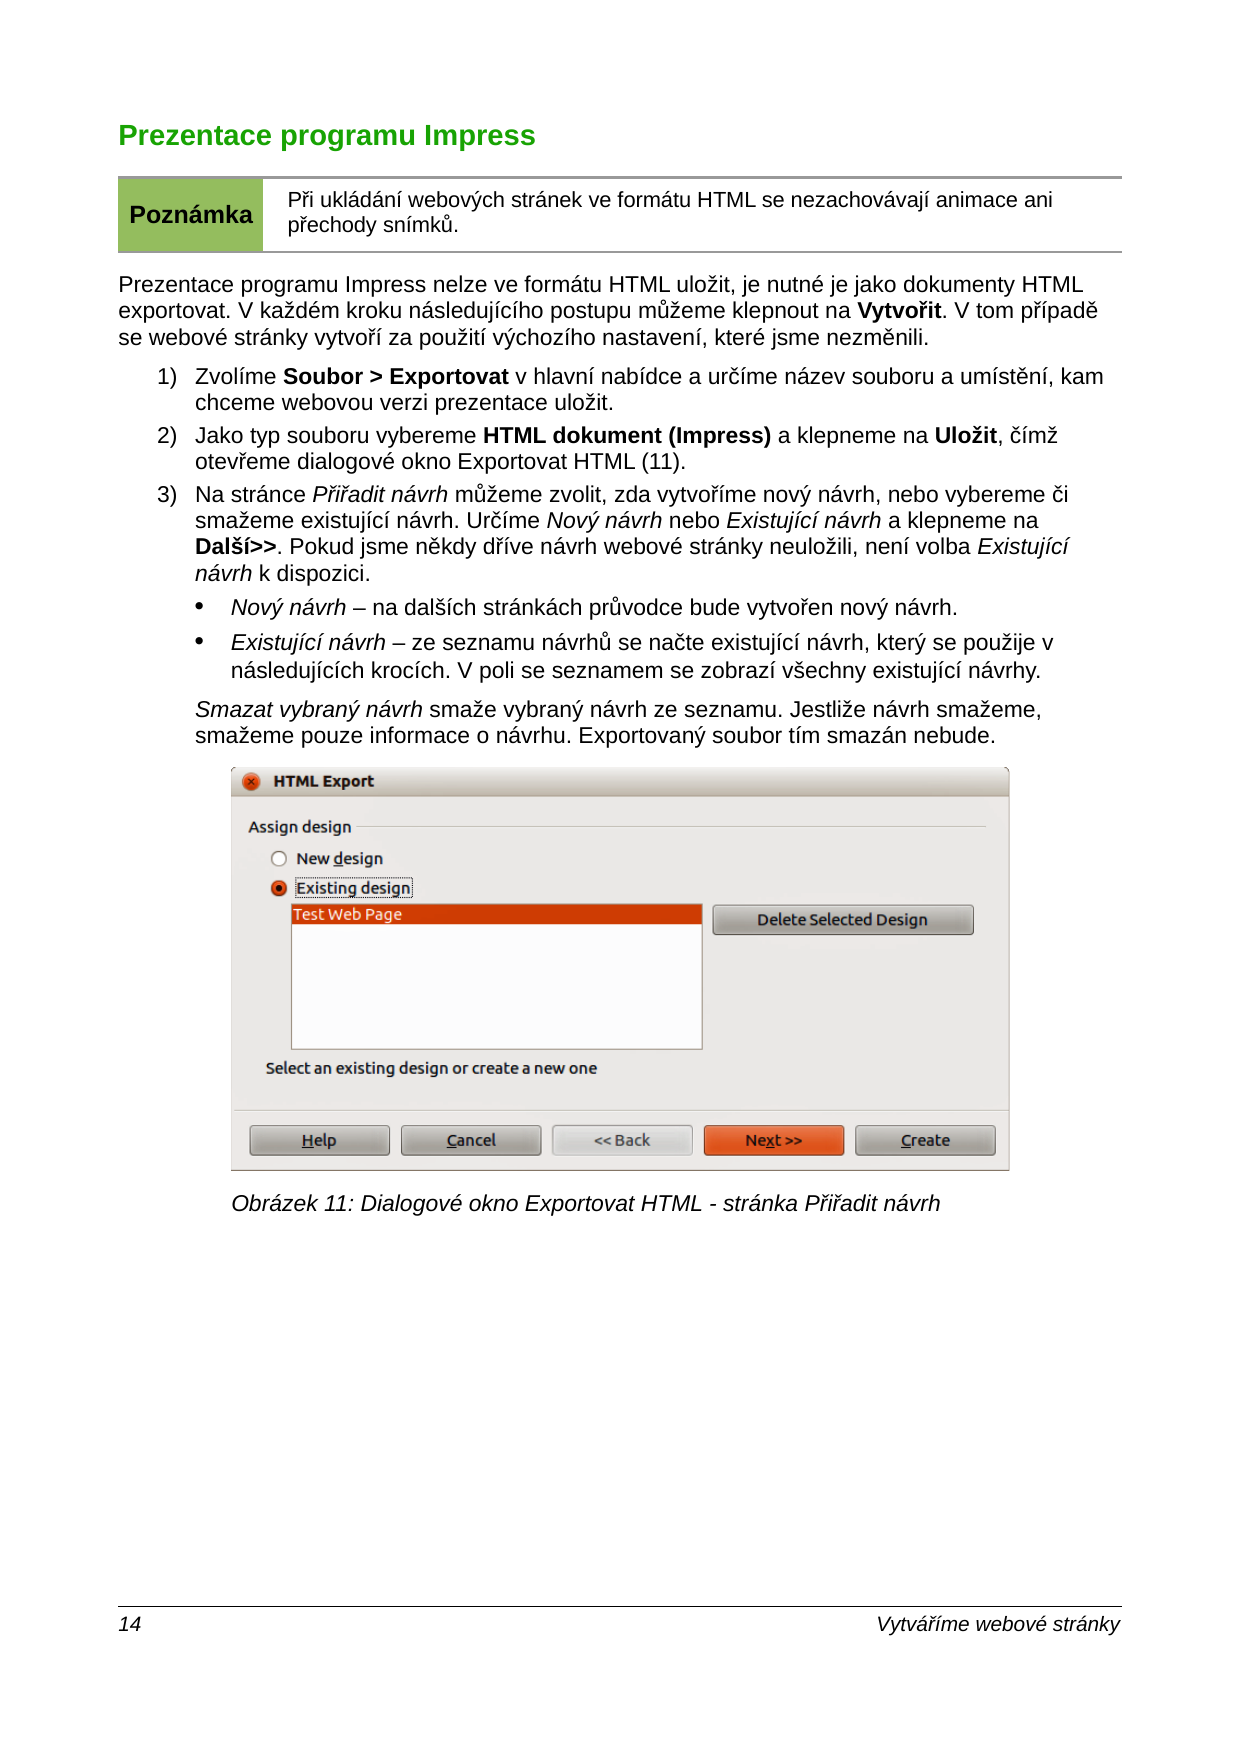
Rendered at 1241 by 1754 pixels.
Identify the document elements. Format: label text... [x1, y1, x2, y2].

list Existující návrh – ze seznamu návrhů se načte existující návrh, který se použije v následujících krocích. V poli se seznamem se zobrazí všechny existující návrhy. [192, 628, 1122, 683]
list Smazat vybraný návrh smaže vybraný návrh ze seznamu. Jestliže návrh smažeme, smažeme pouze informace o návrhu. Exportovaný soubor tím smazán nebude. [195, 696, 1122, 748]
list Na stránce Přiřadit návrh můžeme zvolit, zda vytvoříme nový návrh, nebo vybereme či smažeme existující návrh. Určíme Nový návrh nebo Existující návrh a klepneme na Další>>. Pokud jsme někdy dříve návrh webové stránky neuložili, není volba Existující návrh k dispozici. [177, 481, 1122, 586]
list Nový návrh – na dalších stránkách průvodce bude vytvořen nový návrh. [192, 592, 1122, 621]
text Obrázek 11: Dialogové okno Exportovat HTML - stránka Přiřadit návrh [231, 1190, 1009, 1216]
list Zvolíme Soubor > Exportovat v hlavní nabídce a určíme název souboru a umístění, kam chceme webovou verzi prezentace uložit. [177, 363, 1122, 415]
text Prezentace programu Impress nelze ve formátu HTML uložit, je nutné je jako dokumenty HTML exportovat. V každém kroku následujícího postupu můžeme klepnout na Vytvořit. V tom případě se webové stránky vytvoří za použití výchozího nastavení, které jsme nezměnili. [118, 271, 1122, 350]
table_header Při ukládání webových stránek ve formátu HTML se nezachovávají animace ani přechody snímků. [264, 179, 1122, 251]
subtitle Prezentace programu Impress [118, 118, 1122, 152]
list Jako typ souboru vybereme HTML dokument (Impress) a klepneme na Uložit, čímž otevřeme dialogové okno Exportovat HTML (obrázek 11). [177, 422, 1122, 474]
picture [231, 767, 1010, 1171]
table_header Poznámka [118, 179, 263, 251]
